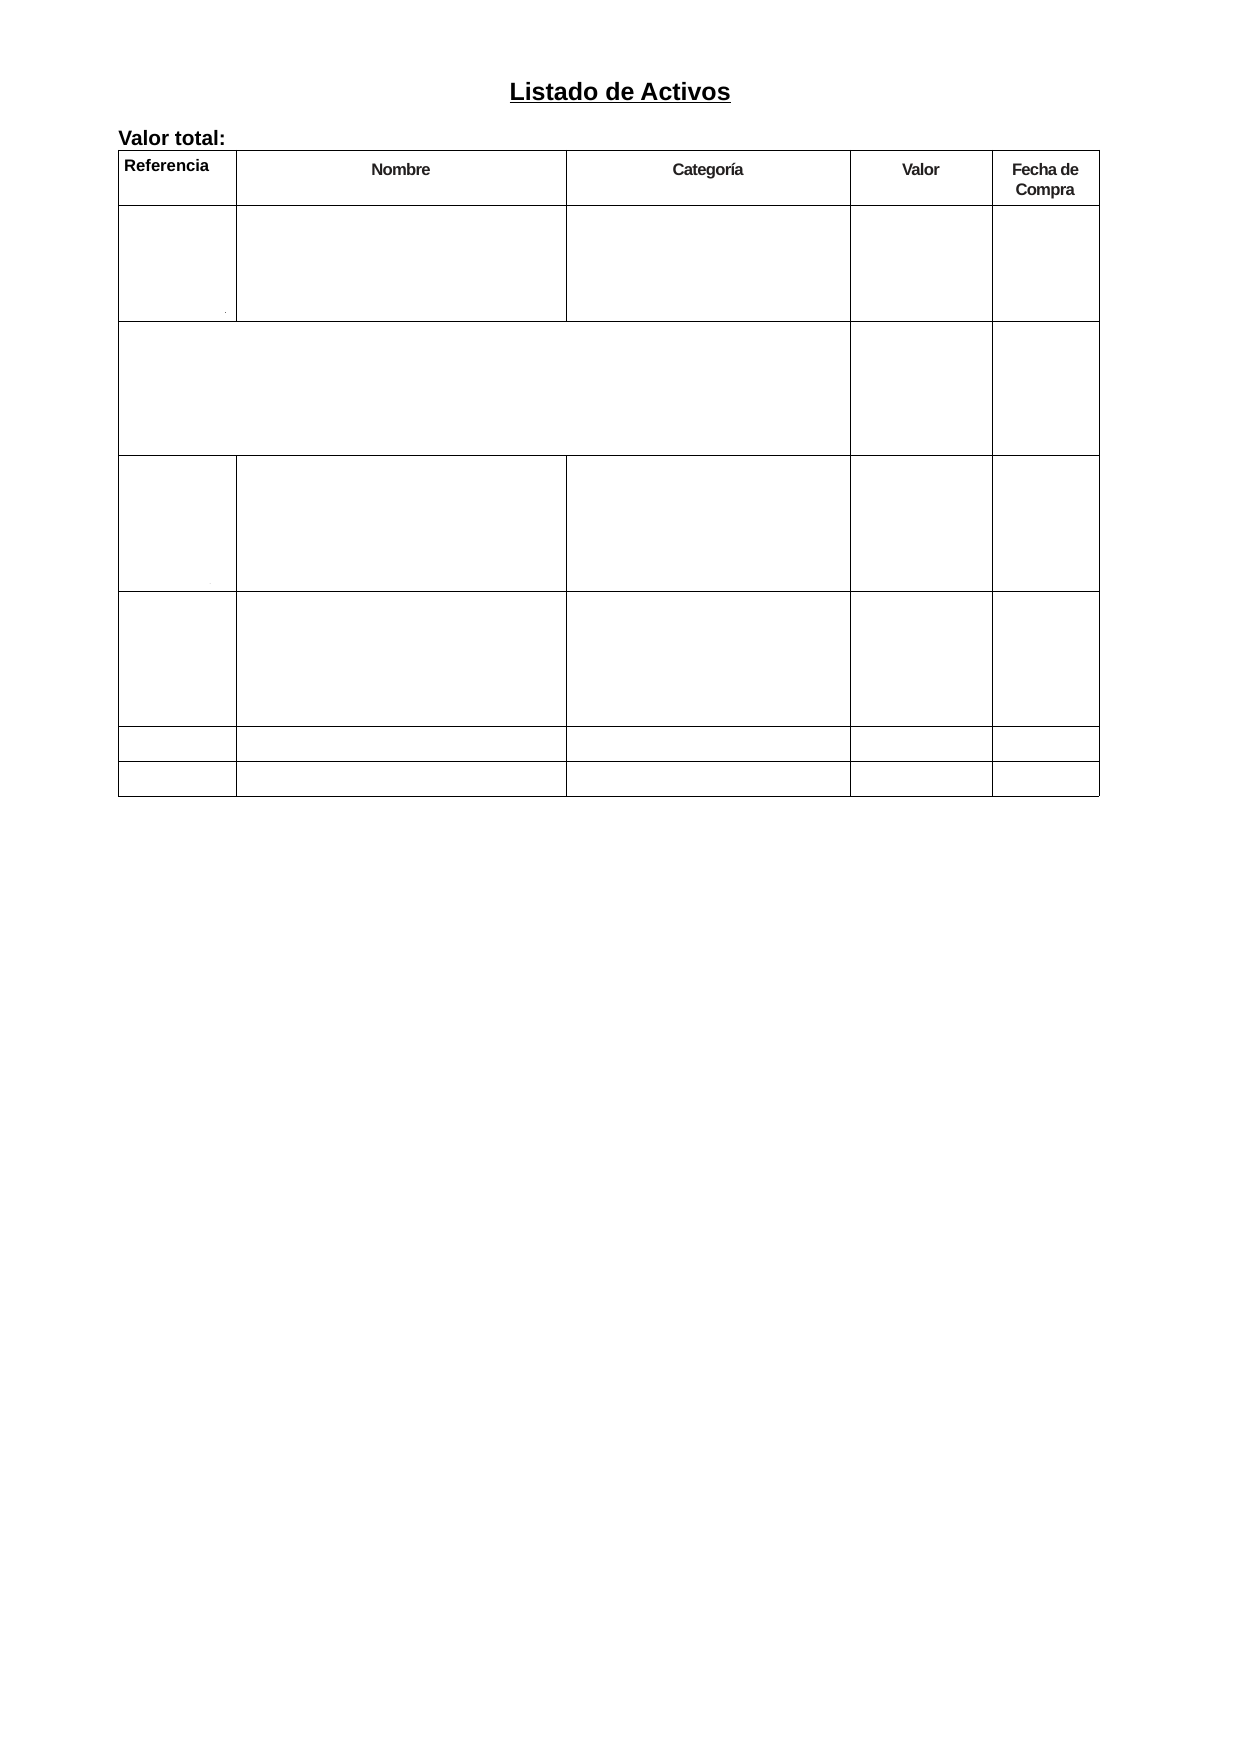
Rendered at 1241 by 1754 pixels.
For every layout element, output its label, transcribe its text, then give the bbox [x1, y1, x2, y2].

table_cell <o.name> [237, 592, 566, 726]
table_cell [851, 206, 992, 321]
table_cell [567, 456, 850, 591]
table_cell <for each="categ in objects.search([]).mapped('category_id')"> [119, 206, 236, 321]
table_cell [993, 456, 1099, 591]
table_cell [993, 727, 1099, 761]
table_header Categoría [567, 151, 850, 205]
table_cell </for> [119, 762, 236, 796]
table_cell <for each="o in objects.search([('category_id', '=', categ.id)])"> [119, 456, 236, 591]
table_cell [237, 456, 566, 591]
table_cell </for> [119, 727, 236, 761]
table_cell [851, 727, 992, 761]
table_cell <sum(objects.search([('category_id', '=', categ.id)]).mapped('purchase_value'))> [851, 322, 992, 455]
text Listado de Activos [118, 77, 1122, 106]
text Valor total: <sum(objects.search([]).mapped('purchase_value'))> [118, 126, 1122, 150]
table_cell [993, 762, 1099, 796]
table_cell [993, 206, 1099, 321]
table_header Nombre [237, 151, 566, 205]
table_header Valor [851, 151, 992, 205]
table_cell [237, 762, 566, 796]
table_cell [567, 727, 850, 761]
table_header Referencia [119, 151, 236, 205]
table_cell [851, 456, 992, 591]
table_cell <categ.name> [119, 322, 850, 455]
table_cell <o.purchase_date and formatLang(o.purchase_date,date='true')> [993, 592, 1099, 726]
table_cell [237, 206, 566, 321]
table_cell <o.code> [119, 592, 236, 726]
table_cell [567, 762, 850, 796]
table_cell <o.category_id.name> [567, 592, 850, 726]
table_header Fecha de Compra [993, 151, 1099, 205]
table_cell [993, 322, 1099, 455]
table_cell <o.purchase_value> [851, 592, 992, 726]
table_cell [237, 727, 566, 761]
table_cell [851, 762, 992, 796]
table_cell [567, 206, 850, 321]
